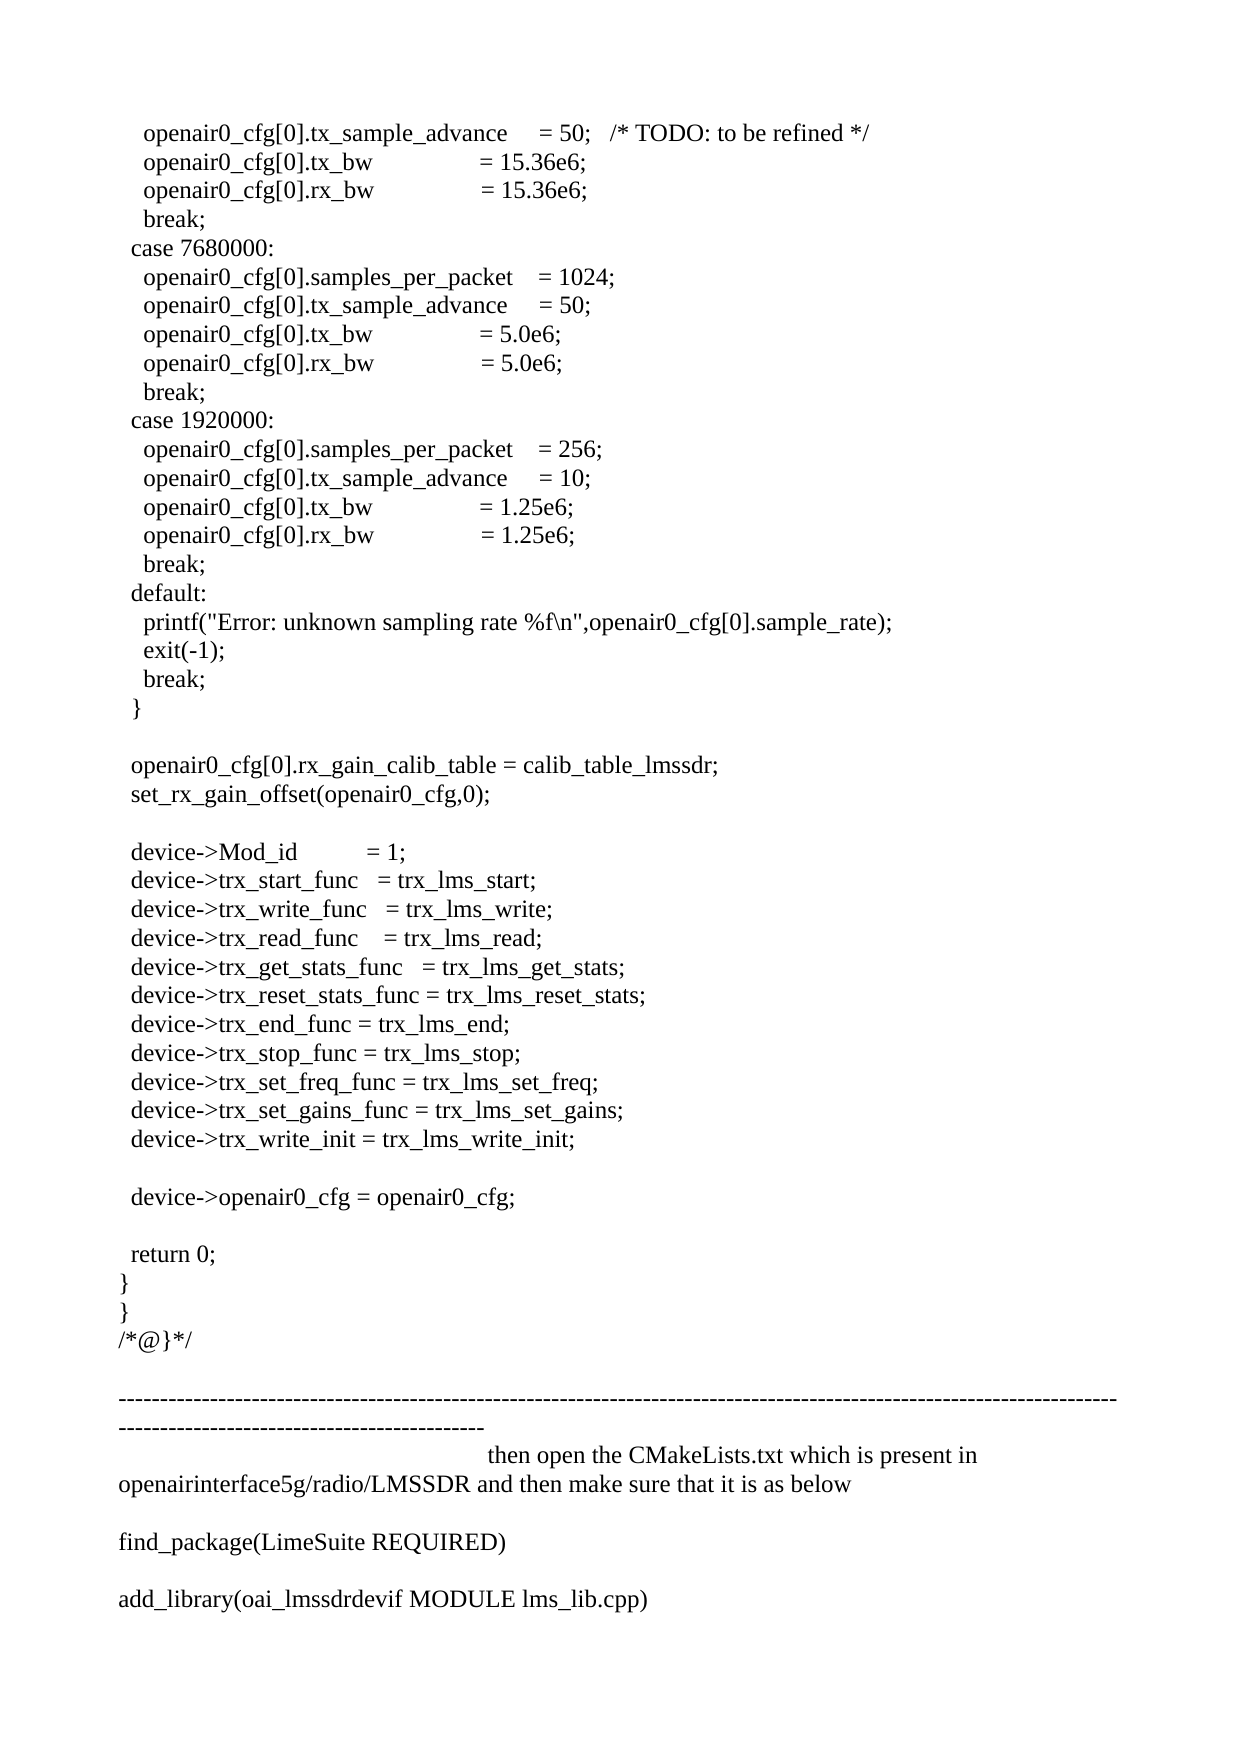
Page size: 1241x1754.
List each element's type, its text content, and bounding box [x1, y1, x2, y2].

text /*@}*/ [118, 1326, 1122, 1354]
text default: [118, 578, 1122, 607]
text openair0_cfg[0].tx_sample_advance = 50; /* TODO: to be refined */ [118, 118, 1122, 147]
text device->trx_get_stats_func = trx_lms_get_stats; [118, 952, 1122, 981]
text openair0_cfg[0].rx_gain_calib_table = calib_table_lmssdr; [118, 751, 1122, 779]
text device->trx_read_func = trx_lms_read; [118, 923, 1122, 952]
text openair0_cfg[0].tx_bw = 5.0e6; [118, 319, 1122, 348]
text openair0_cfg[0].samples_per_packet = 256; [118, 434, 1122, 463]
text device->trx_stop_func = trx_lms_stop; [118, 1038, 1122, 1067]
text device->trx_end_func = trx_lms_end; [118, 1009, 1122, 1038]
text break; [118, 377, 1122, 406]
text openair0_cfg[0].rx_bw = 5.0e6; [118, 348, 1122, 377]
text device->trx_set_gains_func = trx_lms_set_gains; [118, 1096, 1122, 1124]
text device->trx_set_freq_func = trx_lms_set_freq; [118, 1067, 1122, 1096]
text device->openair0_cfg = openair0_cfg; [118, 1182, 1122, 1211]
text device->trx_write_func = trx_lms_write; [118, 894, 1122, 923]
text } [118, 693, 1122, 722]
text openair0_cfg[0].samples_per_packet = 1024; [118, 262, 1122, 291]
text -------------------------------------------------------------------------------------------------------------------------------------------------------------------- [118, 1383, 1122, 1441]
text openair0_cfg[0].rx_bw = 1.25e6; [118, 521, 1122, 549]
text device->trx_write_init = trx_lms_write_init; [118, 1124, 1122, 1153]
text openair0_cfg[0].tx_sample_advance = 50; [118, 291, 1122, 319]
text break; [118, 549, 1122, 578]
text add_library(oai_lmssdrdevif MODULE lms_lib.cpp) [118, 1584, 1122, 1613]
text openair0_cfg[0].rx_bw = 15.36e6; [118, 176, 1122, 204]
text } [118, 1268, 1122, 1297]
text return 0; [118, 1239, 1122, 1268]
text then open the CMakeLists.txt which is present in openairinterface5g/radio/LMSSDR and then make sure that it is as below [118, 1441, 1122, 1498]
text device->trx_start_func = trx_lms_start; [118, 866, 1122, 894]
text printf("Error: unknown sampling rate %f\n",openair0_cfg[0].sample_rate); [118, 607, 1122, 636]
text openair0_cfg[0].tx_bw = 15.36e6; [118, 147, 1122, 176]
text break; [118, 204, 1122, 233]
text openair0_cfg[0].tx_bw = 1.25e6; [118, 492, 1122, 521]
text exit(-1); [118, 636, 1122, 664]
text device->Mod_id = 1; [118, 837, 1122, 866]
text device->trx_reset_stats_func = trx_lms_reset_stats; [118, 981, 1122, 1009]
text case 1920000: [118, 406, 1122, 434]
text } [118, 1297, 1122, 1326]
text find_package(LimeSuite REQUIRED) [118, 1527, 1122, 1556]
text openair0_cfg[0].tx_sample_advance = 10; [118, 463, 1122, 492]
text break; [118, 664, 1122, 693]
text set_rx_gain_offset(openair0_cfg,0); [118, 779, 1122, 808]
text case 7680000: [118, 233, 1122, 262]
